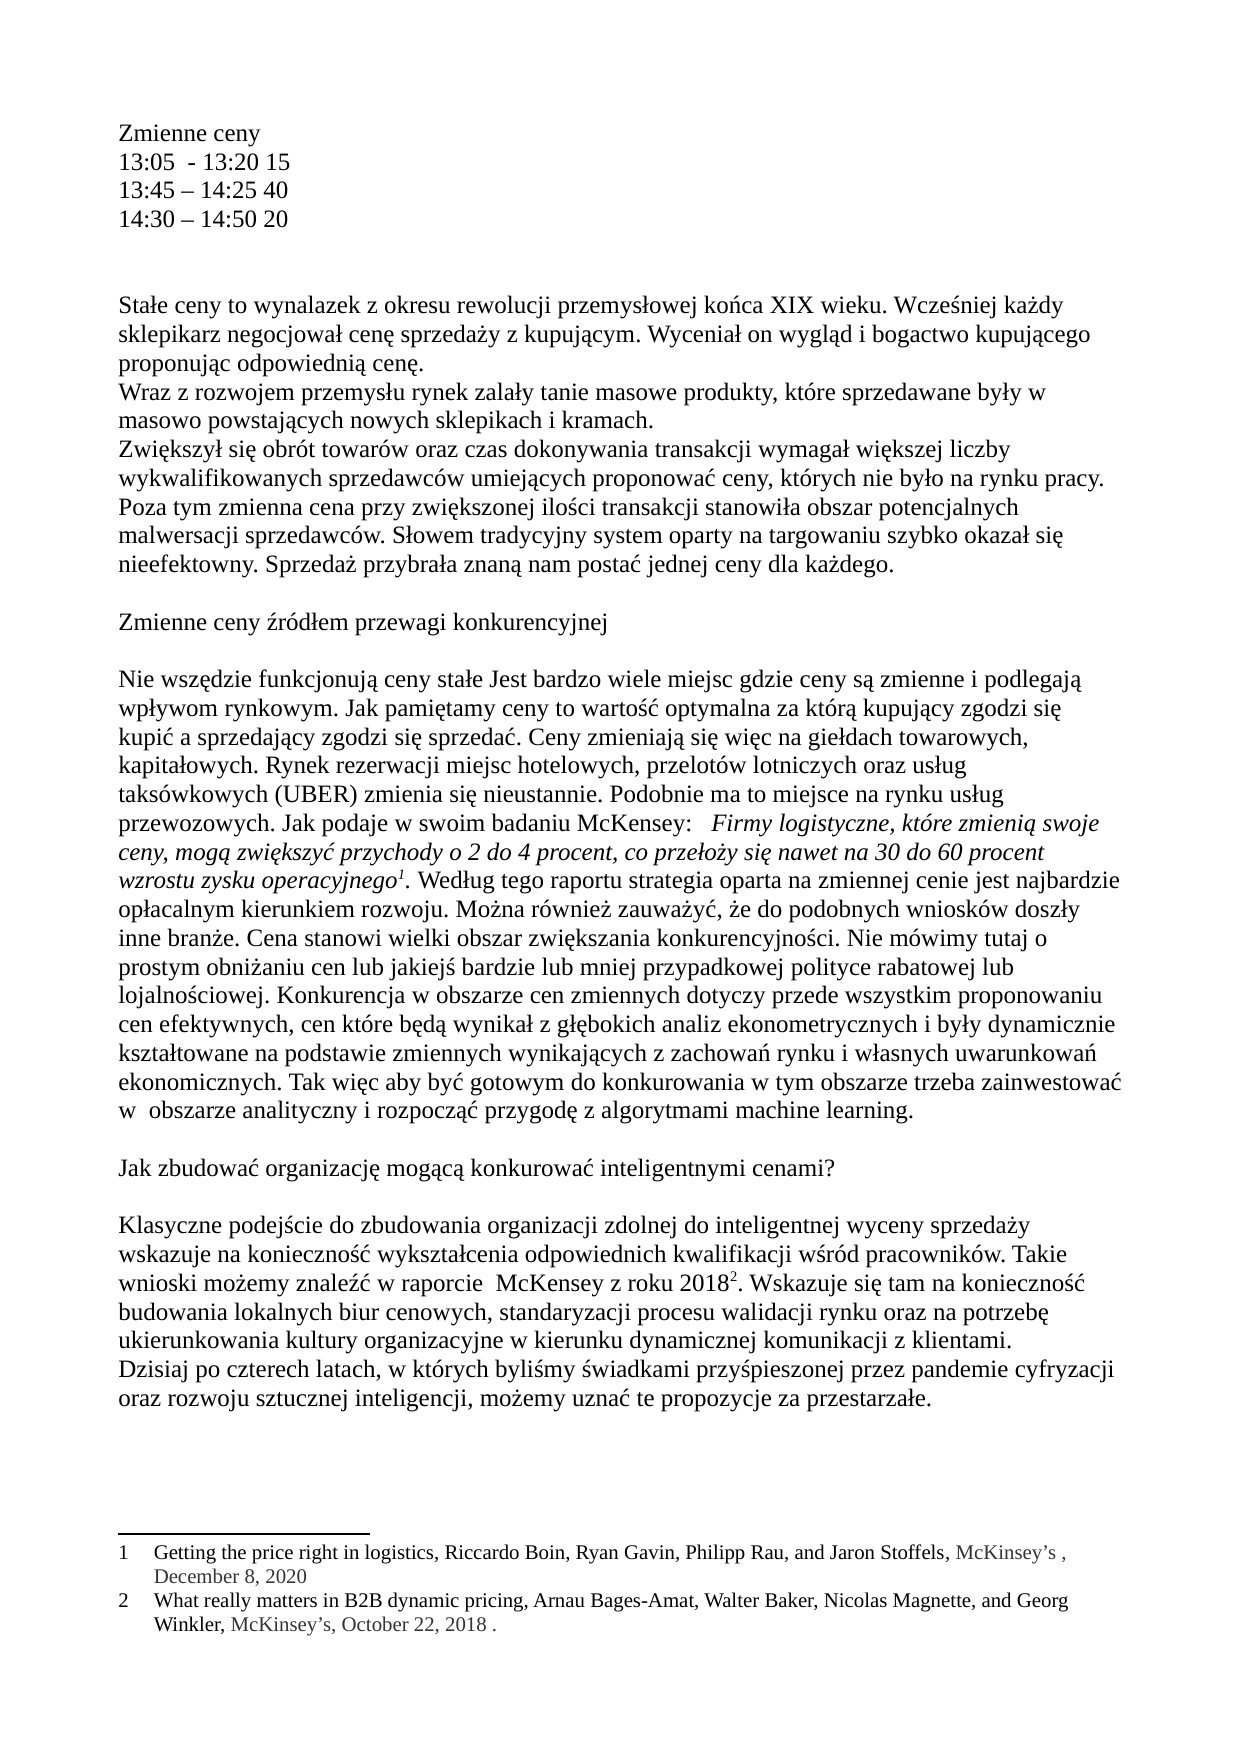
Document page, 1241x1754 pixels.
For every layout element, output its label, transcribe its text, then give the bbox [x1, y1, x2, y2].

text Stałe ceny to wynalazek z okresu rewolucji przemysłowej końca XIX wieku. Wcześniej każdy sklepikarz negocjował cenę sprzedaży z kupującym. Wyceniał on wygląd i bogactwo kupującego proponując odpowiednią cenę. [118, 291, 1122, 377]
text Getting the price right in logistics, Riccardo Boin, Ryan Gavin, Philipp Rau, and Jaron Stoffels, McKinsey’s , December 8, 2020 [118, 1539, 1122, 1588]
text Dzisiaj po czterech latach, w których byliśmy świadkami przyśpieszonej przez pandemie cyfryzacji oraz rozwoju sztucznej inteligencji, możemy uznać te propozycje za przestarzałe. [118, 1354, 1122, 1412]
text 13:05 - 13:20 15 [118, 147, 1122, 176]
text Zmienne ceny źródłem przewagi konkurencyjnej [118, 607, 1122, 636]
text Wraz z rozwojem przemysłu rynek zalały tanie masowe produkty, które sprzedawane były w masowo powstających nowych sklepikach i kramach. [118, 377, 1122, 434]
text Zwiększył się obrót towarów oraz czas dokonywania transakcji wymagał większej liczby wykwalifikowanych sprzedawców umiejących proponować ceny, których nie było na rynku pracy. Poza tym zmienna cena przy zwiększonej ilości transakcji stanowiła obszar potencjalnych malwersacji sprzedawców. Słowem tradycyjny system oparty na targowaniu szybko okazał się nieefektowny. Sprzedaż przybrała znaną nam postać jednej ceny dla każdego. [118, 434, 1122, 578]
text Klasyczne podejście do zbudowania organizacji zdolnej do inteligentnej wyceny sprzedaży wskazuje na konieczność wykształcenia odpowiednich kwalifikacji wśród pracowników. Takie wnioski możemy znaleźć w raporcie McKensey z roku 2018. Wskazuje się tam na konieczność budowania lokalnych biur cenowych, standaryzacji procesu walidacji rynku oraz na potrzebę ukierunkowania kultury organizacyjne w kierunku dynamicznej komunikacji z klientami. [118, 1211, 1122, 1354]
text Nie wszędzie funkcjonują ceny stałe Jest bardzo wiele miejsc gdzie ceny są zmienne i podlegają wpływom rynkowym. Jak pamiętamy ceny to wartość optymalna za którą kupujący zgodzi się kupić a sprzedający zgodzi się sprzedać. Ceny zmieniają się więc na giełdach towarowych, kapitałowych. Rynek rezerwacji miejsc hotelowych, przelotów lotniczych oraz usług taksówkowych (UBER) zmienia się nieustannie. Podobnie ma to miejsce na rynku usług przewozowych. Jak podaje w swoim badaniu McKensey: Firmy logistyczne, które zmienią swoje ceny, mogą zwiększyć przychody o 2 do 4 procent, co przełoży się nawet na 30 do 60 procent wzrostu zysku operacyjnego. Według tego raportu strategia oparta na zmiennej cenie jest najbardzie opłacalnym kierunkiem rozwoju. Można również zauważyć, że do podobnych wniosków doszły inne branże. Cena stanowi wielki obszar zwiększania konkurencyjności. Nie mówimy tutaj o prostym obniżaniu cen lub jakiejś bardzie lub mniej przypadkowej polityce rabatowej lub lojalnościowej. Konkurencja w obszarze cen zmiennych dotyczy przede wszystkim proponowaniu cen efektywnych, cen które będą wynikał z głębokich analiz ekonometrycznych i były dynamicznie kształtowane na podstawie zmiennych wynikających z zachowań rynku i własnych uwarunkowań ekonomicznych. Tak więc aby być gotowym do konkurowania w tym obszarze trzeba zainwestować w obszarze analityczny i rozpocząć przygodę z algorytmami machine learning. [118, 664, 1122, 1124]
text 14:30 – 14:50 20 [118, 204, 1122, 233]
text 13:45 – 14:25 40 [118, 176, 1122, 204]
text Zmienne ceny [118, 118, 1122, 147]
text What really matters in B2B dynamic pricing, Arnau Bages-Amat, Walter Baker, Nicolas Magnette, and Georg Winkler, McKinsey’s, October 22, 2018 . [118, 1588, 1122, 1636]
text Jak zbudować organizację mogącą konkurować inteligentnymi cenami? [118, 1153, 1122, 1182]
